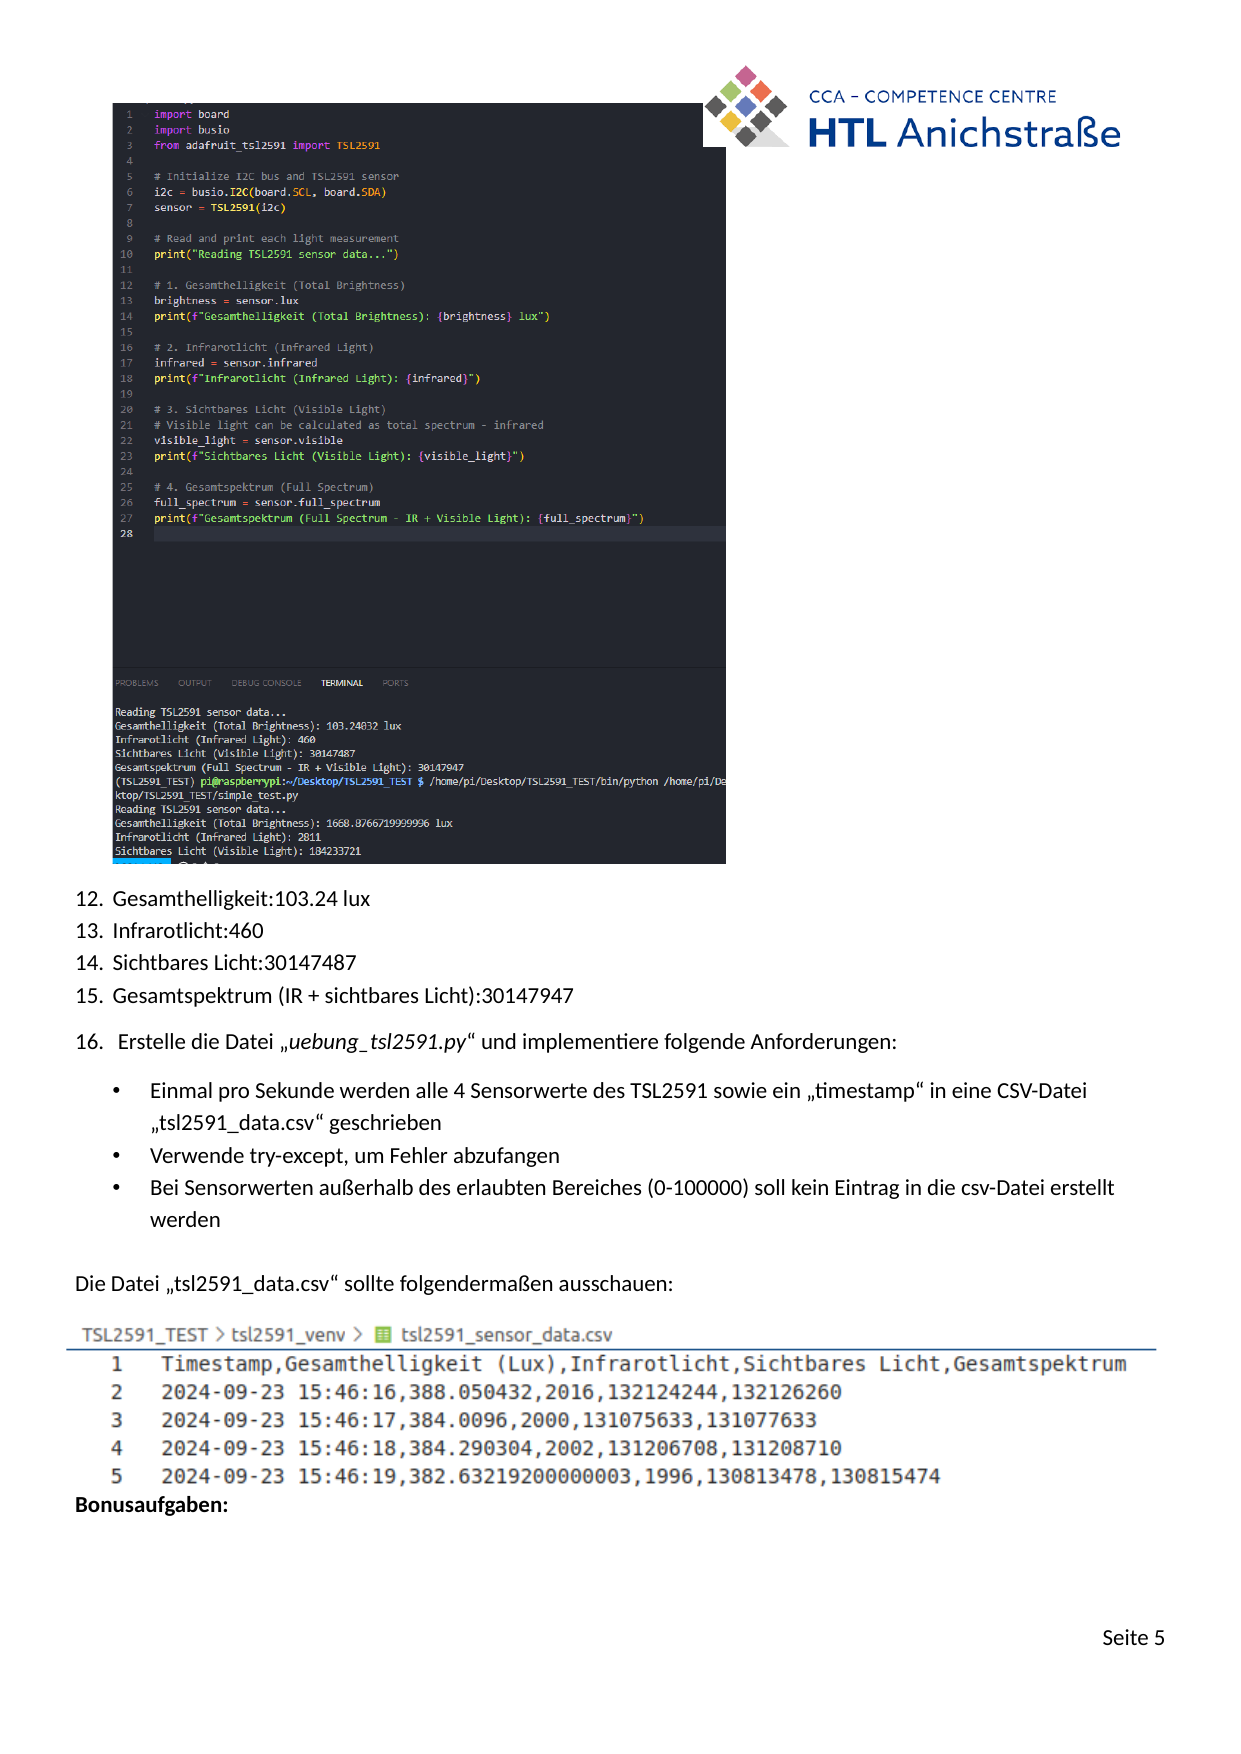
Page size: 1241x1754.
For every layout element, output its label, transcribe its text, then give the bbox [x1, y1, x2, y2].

list Verwende try-except, um Fehler abzufangen [112, 1141, 1165, 1169]
text Die Datei „tsl2591_data.csv“ sollte folgendermaßen ausschauen: [75, 1269, 1165, 1297]
list Infrarotlicht:460 [75, 916, 1165, 944]
list Gesamthelligkeit:103.24 lux [75, 884, 1165, 912]
list Einmal pro Sekunde werden alle 4 Sensorwerte des TSL2591 sowie ein „timestamp“ in eine CSV-Datei „tsl2591_data.csv“ geschrieben [112, 1076, 1165, 1137]
list Sichtbares Licht:30147487 [75, 948, 1165, 977]
list Bei Sensorwerten außerhalb des erlaubten Bereiches (0-100000) soll kein Eintrag in die csv-Datei erstellt werden [112, 1173, 1165, 1233]
list Erstelle die Datei „uebung_tsl2591.py“ und implementiere folgende Anforderungen: [75, 1027, 1165, 1056]
list Gesamtspektrum (IR + sichtbares Licht):30147947 [75, 981, 1165, 1009]
text Bonusaufgaben: [75, 1366, 1165, 1518]
